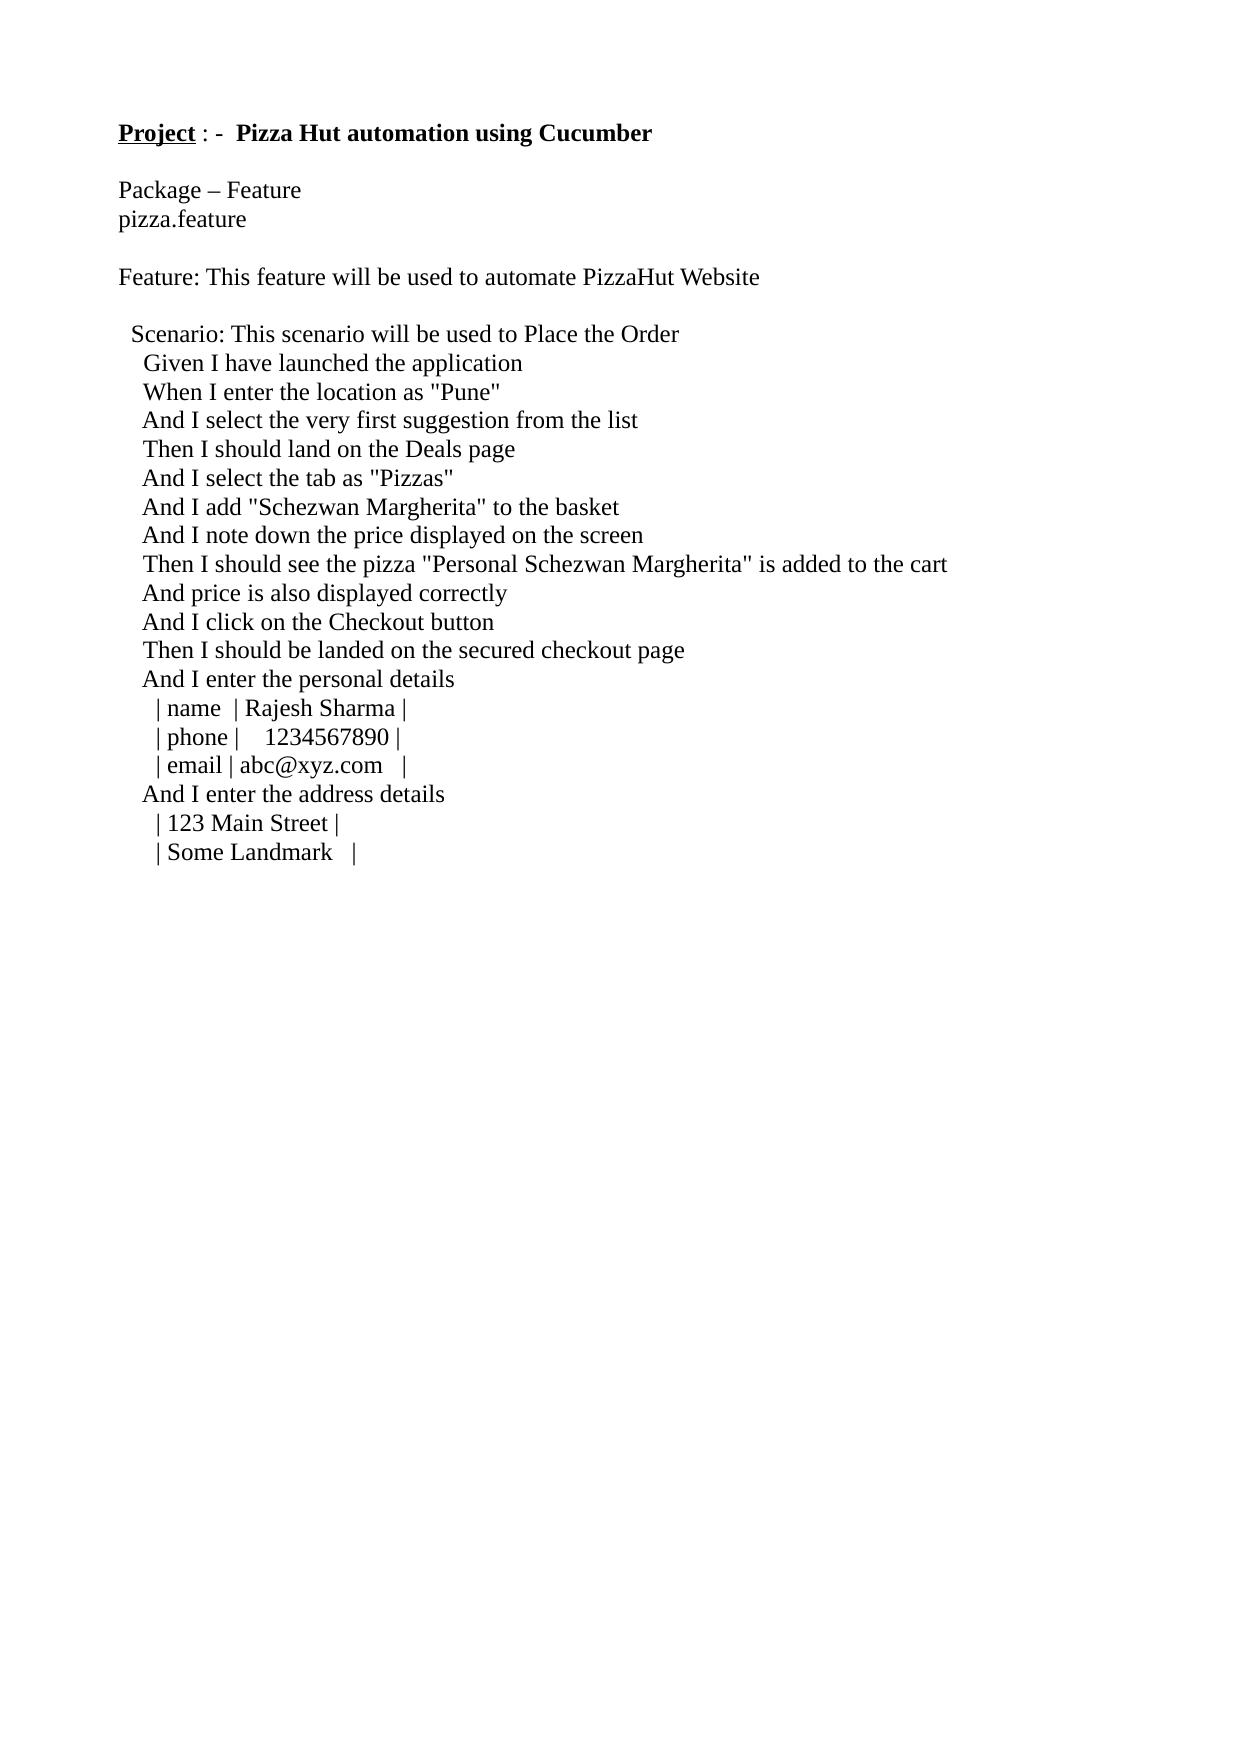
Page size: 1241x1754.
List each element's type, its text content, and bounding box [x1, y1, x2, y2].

text And I note down the price displayed on the screen [118, 521, 1122, 549]
text | email | abc@xyz.com | [118, 751, 1122, 779]
text | phone | 1234567890 | [118, 722, 1122, 751]
text And I click on the Checkout button [118, 607, 1122, 636]
text Scenario: This scenario will be used to Place the Order [118, 319, 1122, 348]
text Project : - Pizza Hut automation using Cucumber [118, 118, 1122, 147]
text Then I should see the pizza "Personal Schezwan Margherita" is added to the cart [118, 549, 1122, 578]
text Package – Feature [118, 176, 1122, 204]
text And I select the very first suggestion from the list [118, 406, 1122, 434]
text Feature: This feature will be used to automate PizzaHut Website [118, 262, 1122, 291]
text And I enter the address details [118, 779, 1122, 808]
text And I select the tab as "Pizzas" [118, 463, 1122, 492]
text And I enter the personal details [118, 664, 1122, 693]
text Given I have launched the application [118, 348, 1122, 377]
text pizza.feature [118, 204, 1122, 233]
text | name | Rajesh Sharma | [118, 693, 1122, 722]
text And I add "Schezwan Margherita" to the basket [118, 492, 1122, 521]
text | Some Landmark | [118, 837, 1122, 866]
text And price is also displayed correctly [118, 578, 1122, 607]
text Then I should land on the Deals page [118, 434, 1122, 463]
text Then I should be landed on the secured checkout page [118, 636, 1122, 664]
text | 123 Main Street | [118, 808, 1122, 837]
text When I enter the location as "Pune" [118, 377, 1122, 406]
